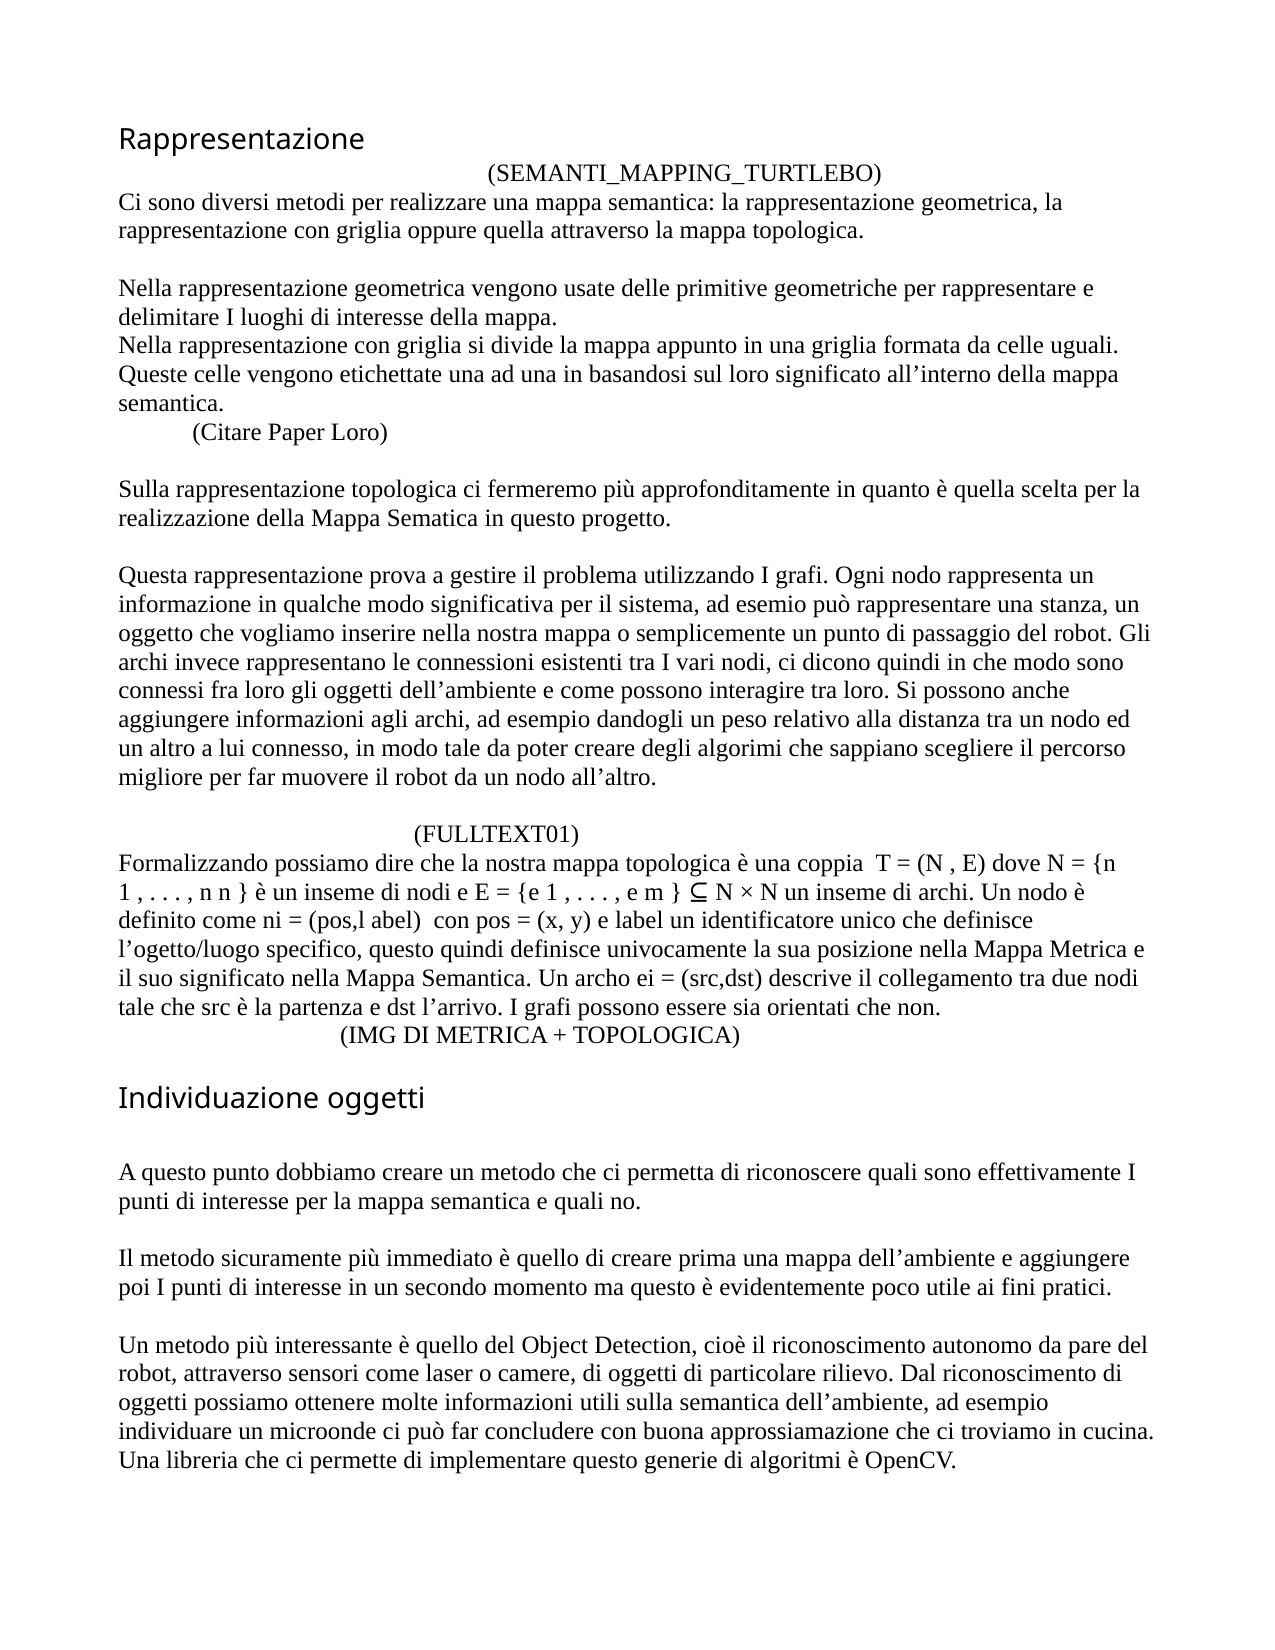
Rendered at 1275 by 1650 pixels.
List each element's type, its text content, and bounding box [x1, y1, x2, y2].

text (FULLTEXT01) [118, 819, 1157, 848]
text Individuazione oggetti [118, 1078, 1157, 1117]
text Il metodo sicuramente più immediato è quello di creare prima una mappa dell’ambiente e aggiungere poi I punti di interesse in un secondo momento ma questo è evidentemente poco utile ai fini pratici. [118, 1243, 1157, 1301]
text A questo punto dobbiamo creare un metodo che ci permetta di riconoscere quali sono effettivamente I punti di interesse per la mappa semantica e quali no. [118, 1157, 1157, 1215]
text Nella rappresentazione geometrica vengono usate delle primitive geometriche per rappresentare e delimitare I luoghi di interesse della mappa. [118, 273, 1157, 330]
text (IMG DI METRICA + TOPOLOGICA) [118, 1020, 1157, 1049]
text Ci sono diversi metodi per realizzare una mappa semantica: la rappresentazione geometrica, la rappresentazione con griglia oppure quella attraverso la mappa topologica. [118, 187, 1157, 244]
text Un metodo più interessante è quello del Object Detection, cioè il riconoscimento autonomo da pare del robot, attraverso sensori come laser o camere, di oggetti di particolare rilievo. Dal riconoscimento di oggetti possiamo ottenere molte informazioni utili sulla semantica dell’ambiente, ad esempio individuare un microonde ci può far concludere con buona approssiamazione che ci troviamo in cucina. [118, 1330, 1157, 1445]
text Rappresentazione [118, 118, 1157, 158]
text (SEMANTI_MAPPING_TURTLEBO) [118, 158, 1157, 187]
text Questa rappresentazione prova a gestire il problema utilizzando I grafi. Ogni nodo rappresenta un informazione in qualche modo significativa per il sistema, ad esemio può rappresentare una stanza, un oggetto che vogliamo inserire nella nostra mappa o semplicemente un punto di passaggio del robot. Gli archi invece rappresentano le connessioni esistenti tra I vari nodi, ci dicono quindi in che modo sono connessi fra loro gli oggetti dell’ambiente e come possono interagire tra loro. Si possono anche aggiungere informazioni agli archi, ad esempio dandogli un peso relativo alla distanza tra un nodo ed un altro a lui connesso, in modo tale da poter creare degli algorimi che sappiano scegliere il percorso migliore per far muovere il robot da un nodo all’altro. [118, 560, 1157, 790]
text Formalizzando possiamo dire che la nostra mappa topologica è una coppia T = (N , E) dove N = {n 1 , . . . , n n } è un inseme di nodi e E = {e 1 , . . . , e m } ⊆ N × N un inseme di archi. Un nodo è definito come ni = (pos,l abel) con pos = (x, y) e label un identificatore unico che definisce l’ogetto/luogo specifico, questo quindi definisce univocamente la sua posizione nella Mappa Metrica e il suo significato nella Mappa Semantica. Un archo ei = (src,dst) descrive il collegamento tra due nodi tale che src è la partenza e dst l’arrivo. I grafi possono essere sia orientati che non. [118, 848, 1157, 1020]
text Nella rappresentazione con griglia si divide la mappa appunto in una griglia formata da celle uguali. Queste celle vengono etichettate una ad una in basandosi sul loro significato all’interno della mappa semantica. [118, 330, 1157, 417]
text (Citare Paper Loro) [118, 417, 1157, 445]
text Sulla rappresentazione topologica ci fermeremo più approfonditamente in quanto è quella scelta per la realizzazione della Mappa Sematica in questo progetto. [118, 474, 1157, 532]
text Una libreria che ci permette di implementare questo generie di algoritmi è OpenCV. [118, 1445, 1157, 1473]
